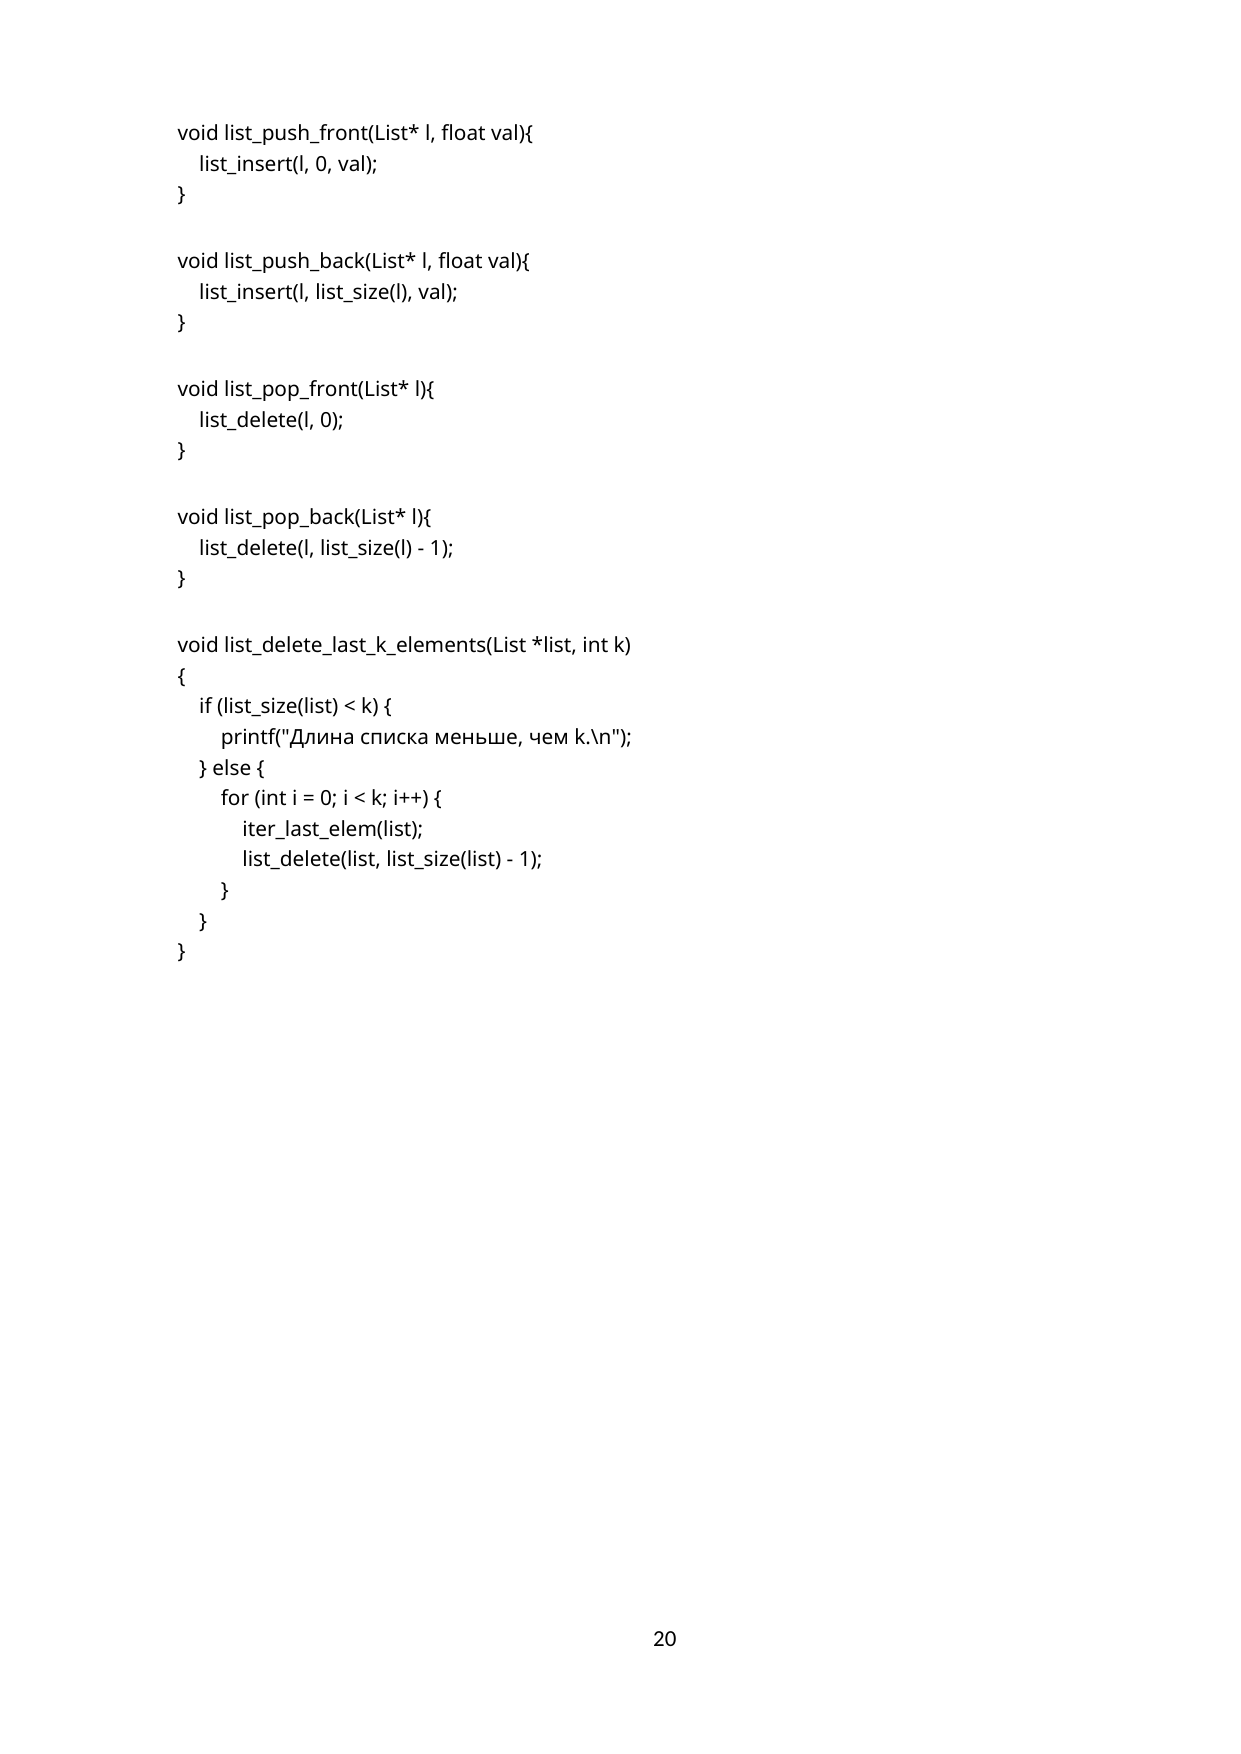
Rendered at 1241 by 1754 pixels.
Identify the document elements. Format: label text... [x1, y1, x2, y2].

text void list_push_front(List* l, float val){ list_insert(l, 0, val); } void list_push_back(List* l, float val){ list_insert(l, list_size(l), val); } void list_pop_front(List* l){ list_delete(l, 0); } void list_pop_back(List* l){ list_delete(l, list_size(l) - 1); } void list_delete_last_k_elements(List *list, int k) { if (list_size(list) < k) { printf("Длина списка меньше, чем k.\n"); } else { for (int i = 0; i < k; i++) { iter_last_elem(list); list_delete(list, list_size(list) - 1); } } } [177, 118, 1152, 1001]
